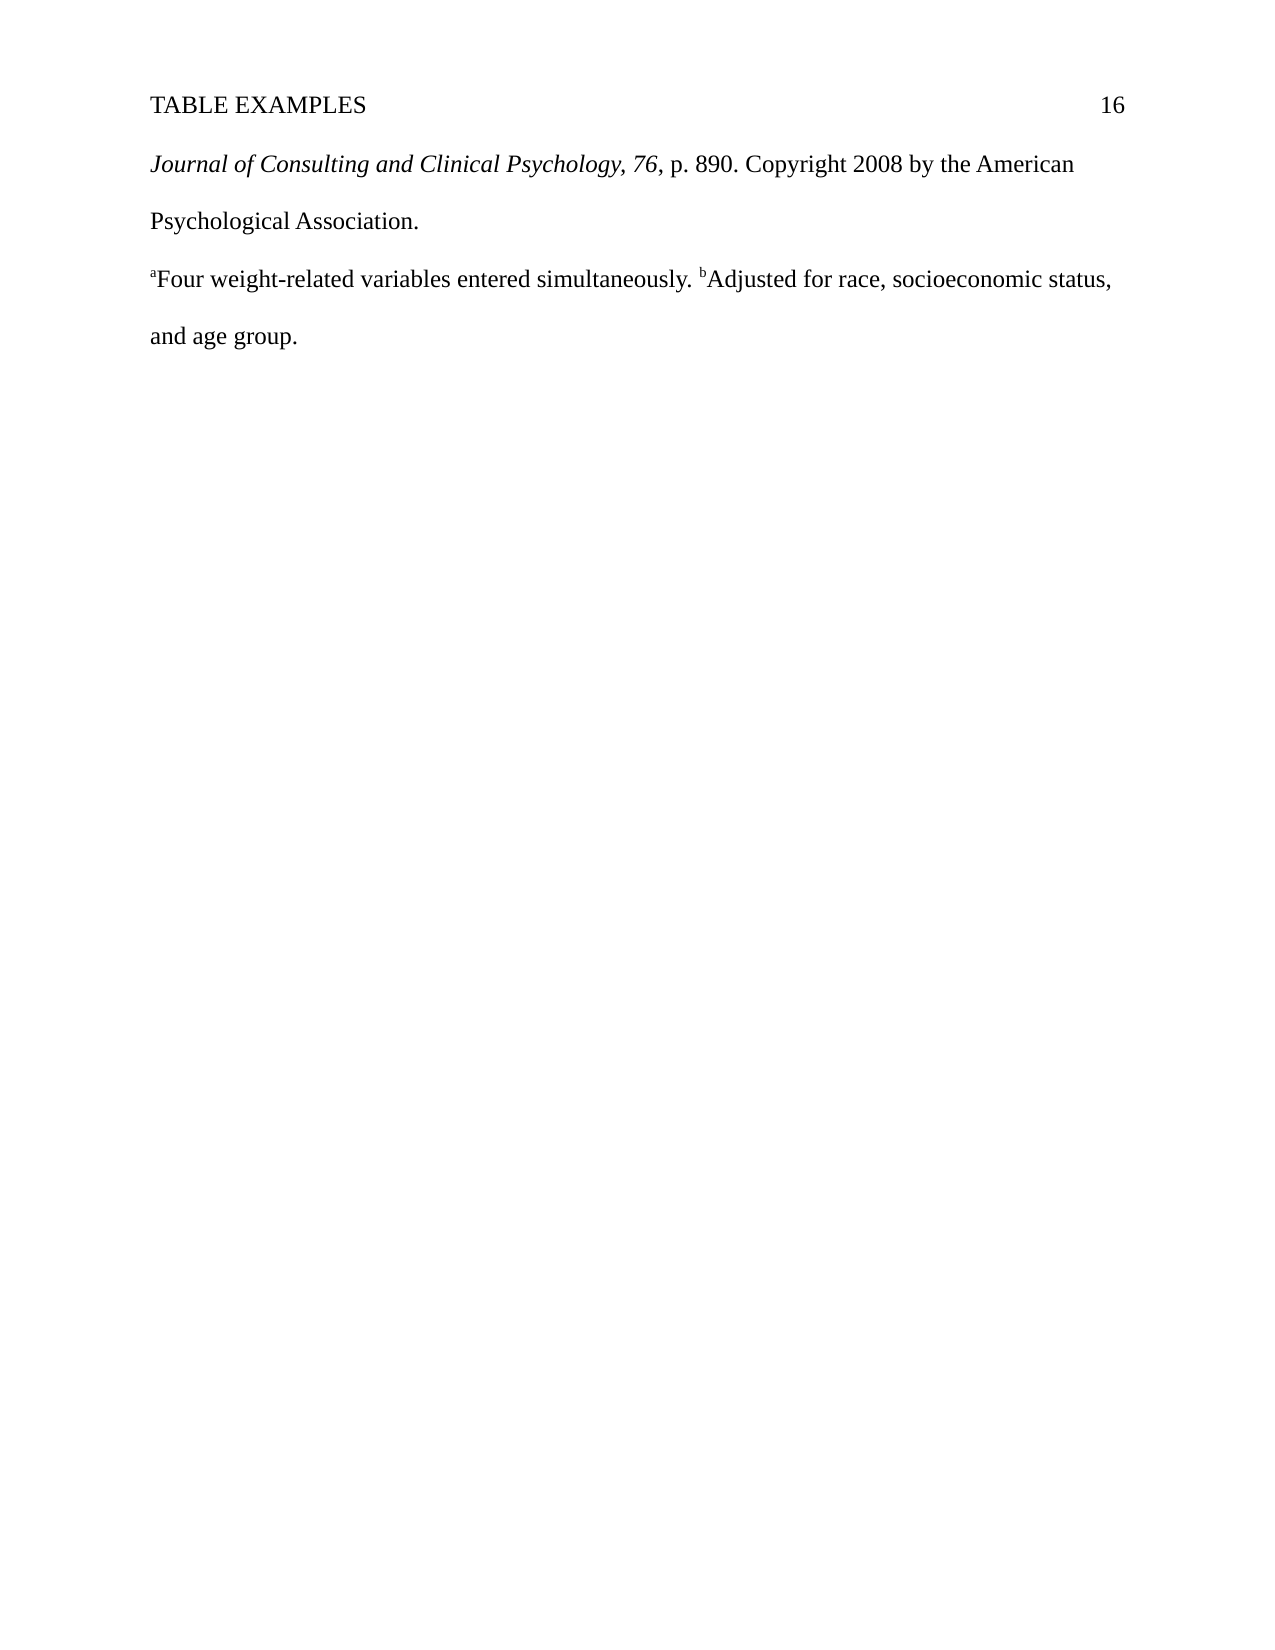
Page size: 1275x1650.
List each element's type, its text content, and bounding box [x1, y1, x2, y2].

text Journal of Consulting and Clinical Psychology, 76, p. 890. Copyright 2008 by the American Psychological Association. [150, 149, 1125, 235]
text aFour weight-related variables entered simultaneously. bAdjusted for race, socioeconomic status, and age group. [150, 264, 1125, 350]
